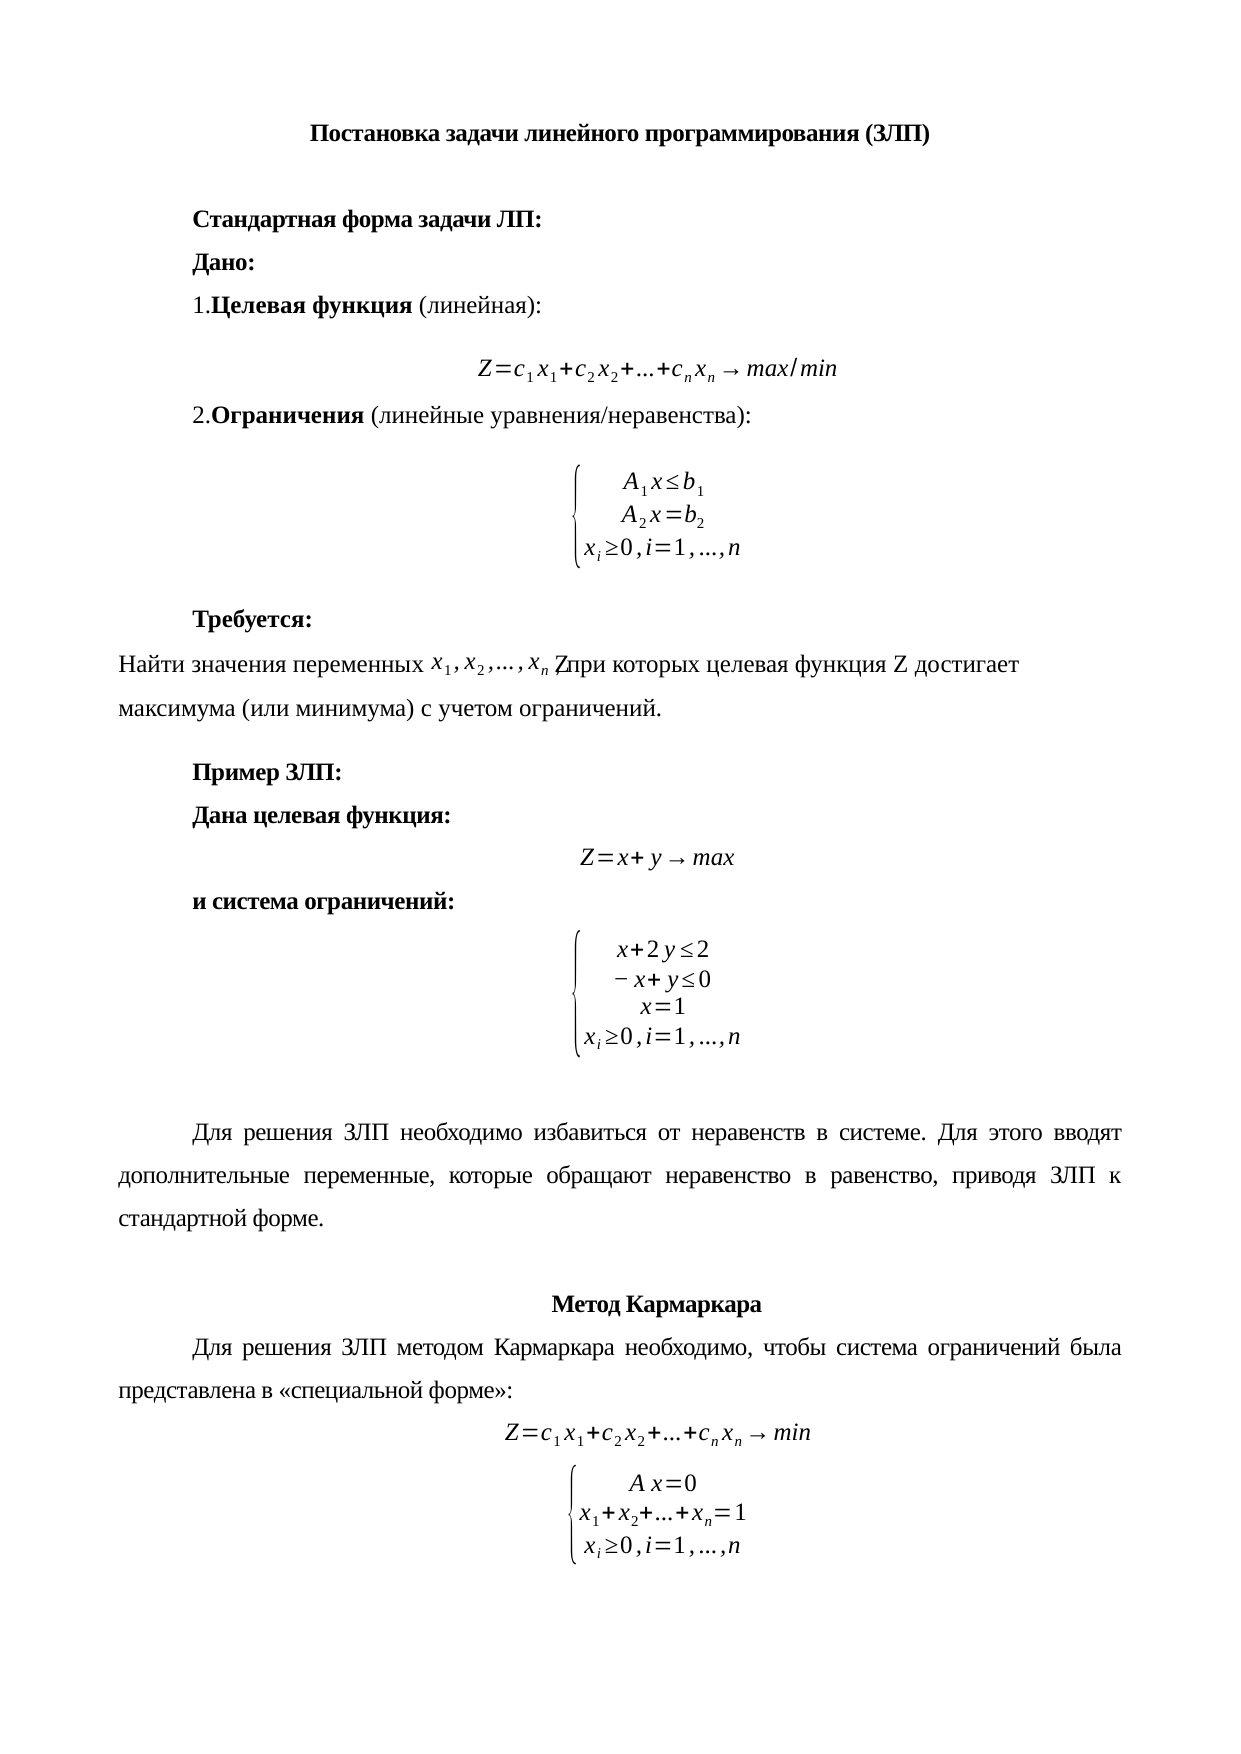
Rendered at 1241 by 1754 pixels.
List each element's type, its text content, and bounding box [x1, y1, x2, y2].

text Метод Кармаркара [118, 1289, 1122, 1318]
text Дано: [118, 247, 1122, 276]
text Для решения ЗЛП необходимо избавиться от неравенств в системе. Для этого вводят дополнительные переменные, которые обращают неравенство в равенство, приводя ЗЛП к стандартной форме. [118, 1117, 1122, 1232]
text Для решения ЗЛП методом Кармаркара необходимо, чтобы система ограничений была представлена в «специальной форме»: [118, 1332, 1122, 1404]
text Дана целевая функция: [118, 800, 1122, 828]
text Требуется: Найти значения переменных , при которых целевая функция Z достигает максимума (или минимума) с учетом ограничений. [118, 604, 1122, 722]
subtitle Стандартная форма задачи ЛП: [118, 204, 1122, 233]
list Ограничения (линейные уравнения/неравенства): [118, 400, 1122, 429]
text Пример ЗЛП: [118, 757, 1122, 785]
text и система ограничений: [118, 886, 1122, 915]
text Постановка задачи линейного программирования (ЗЛП) [118, 118, 1122, 147]
list Целевая функция (линейная): [118, 291, 1122, 319]
